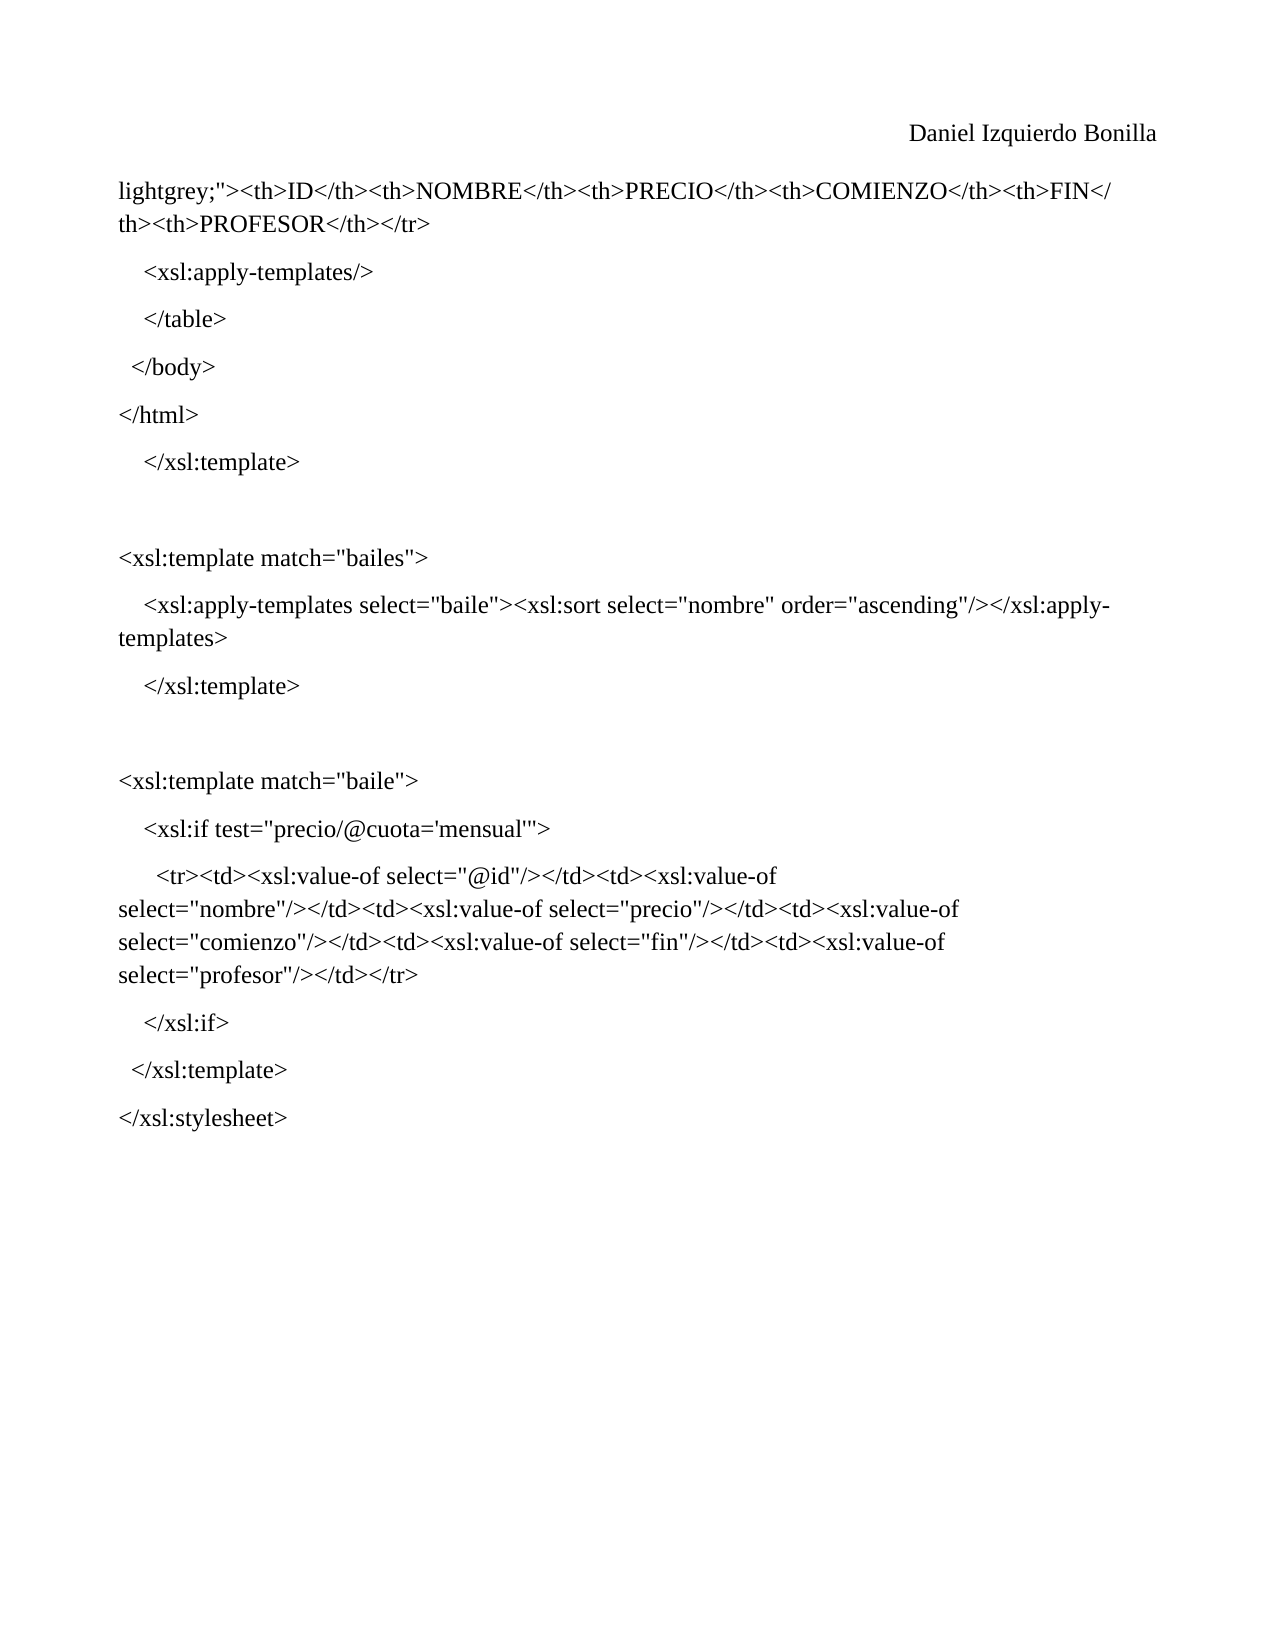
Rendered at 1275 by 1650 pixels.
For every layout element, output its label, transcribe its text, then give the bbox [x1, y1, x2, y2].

text </html> [118, 400, 1157, 428]
text </xsl:template> [118, 447, 1157, 476]
text <xsl:template match="baile"> [118, 766, 1157, 795]
text </xsl:template> [118, 671, 1157, 699]
text lightgrey;"><th>ID</th><th>NOMBRE</th><th>PRECIO</th><th>COMIENZO</th><th>FIN</th><th>PROFESOR</th></tr> [118, 176, 1157, 238]
text <xsl:template match="bailes"> [118, 543, 1157, 571]
text </xsl:template> [118, 1056, 1157, 1084]
text </table> [118, 304, 1157, 333]
text </body> [118, 352, 1157, 381]
text </xsl:if> [118, 1008, 1157, 1037]
text <xsl:if test="precio/@cuota='mensual'"> [118, 814, 1157, 842]
text <xsl:apply-templates select="baile"><xsl:sort select="nombre" order="ascending"/></xsl:apply-templates> [118, 590, 1157, 652]
text <xsl:apply-templates/> [118, 257, 1157, 286]
text <tr><td><xsl:value-of select="@id"/></td><td><xsl:value-of select="nombre"/></td><td><xsl:value-of select="precio"/></td><td><xsl:value-of select="comienzo"/></td><td><xsl:value-of select="fin"/></td><td><xsl:value-of select="profesor"/></td></tr> [118, 861, 1157, 989]
text </xsl:stylesheet> [118, 1103, 1157, 1132]
